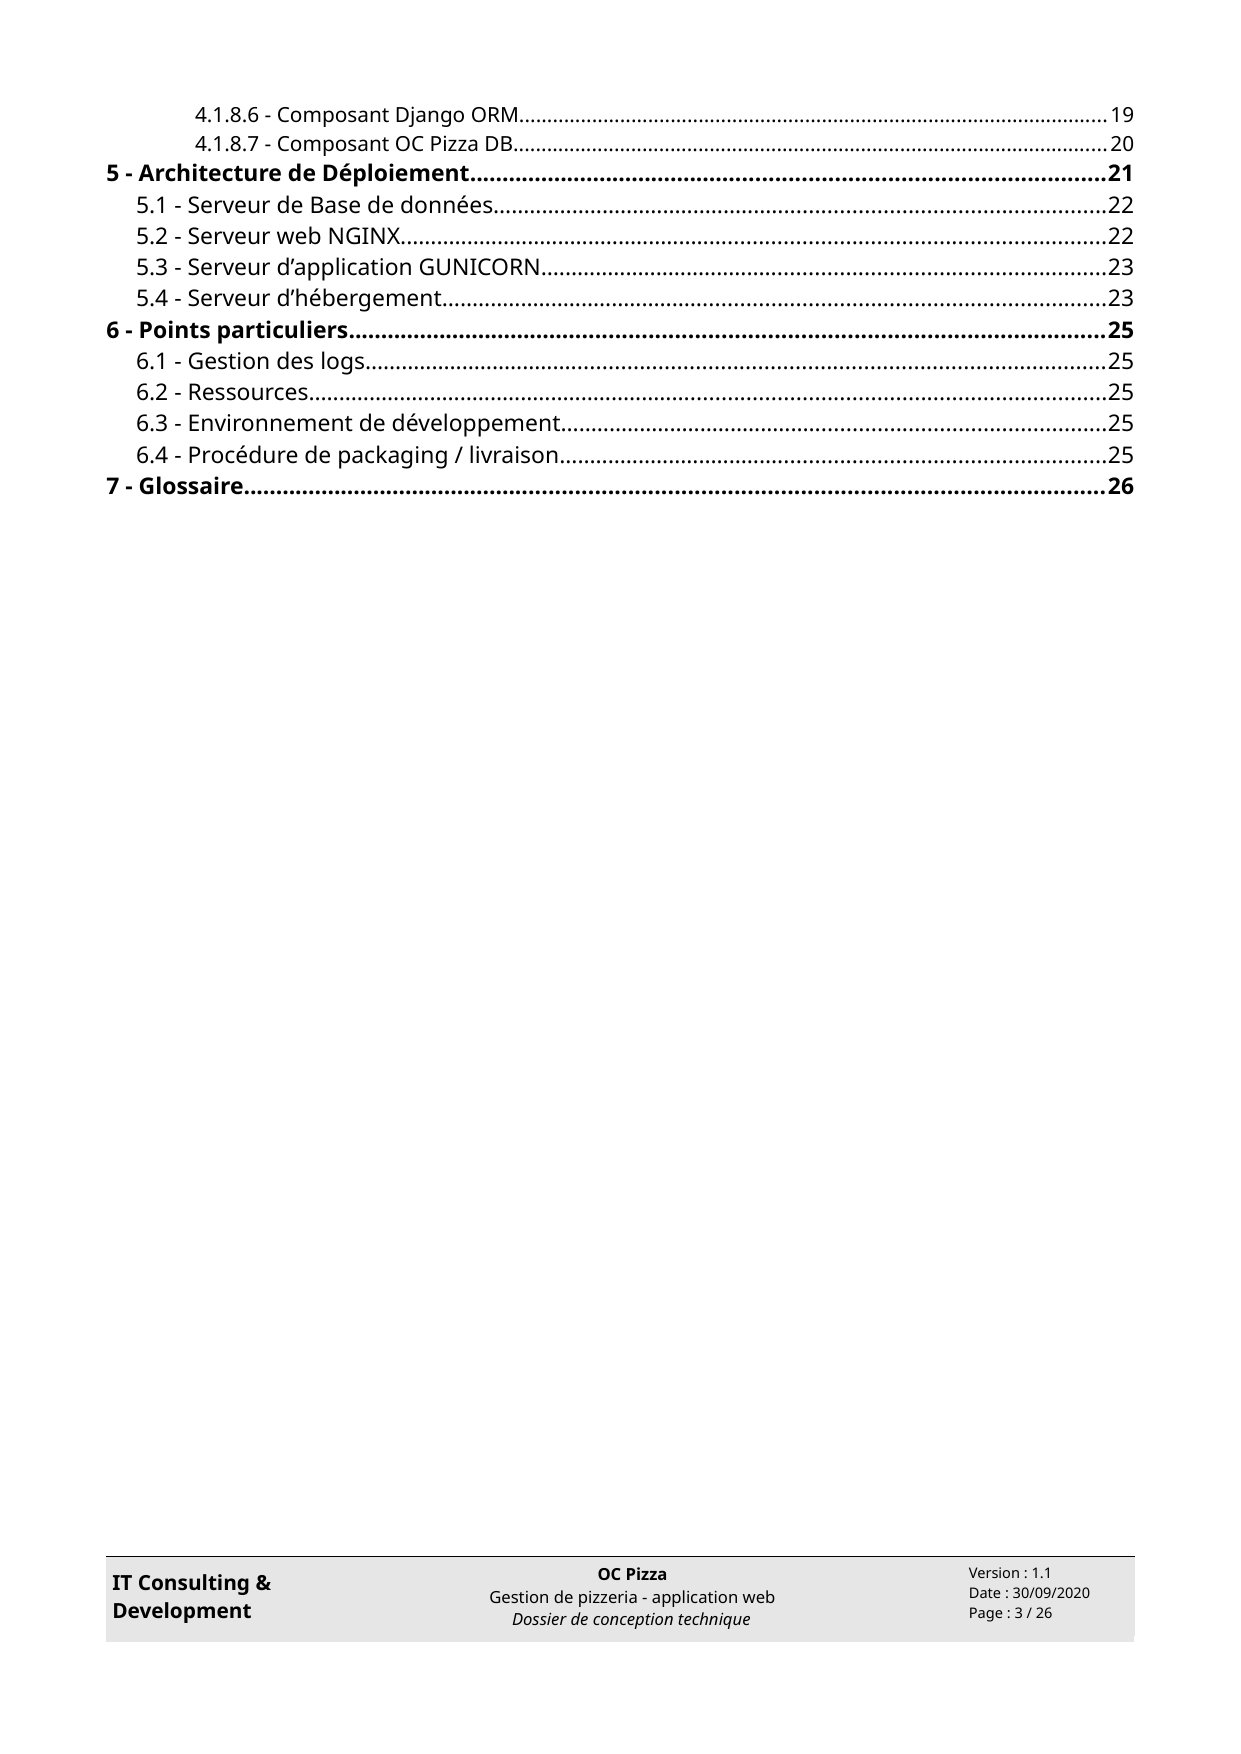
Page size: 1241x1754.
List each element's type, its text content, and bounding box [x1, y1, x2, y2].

text 5 - Architecture de Déploiement 21 [106, 157, 1134, 188]
text 6.2 - Ressources 25 [136, 376, 1134, 407]
text 4.1.8.7 - Composant OC Pizza DB 20 [195, 129, 1134, 157]
text 5.1 - Serveur de Base de données 22 [136, 188, 1134, 220]
text 7 - Glossaire 26 [106, 470, 1134, 501]
text 6 - Points particuliers 25 [106, 313, 1134, 345]
text 5.3 - Serveur d’application GUNICORN 23 [136, 251, 1134, 282]
text 6.1 - Gestion des logs 25 [136, 345, 1134, 376]
text 6.4 - Procédure de packaging / livraison 25 [136, 438, 1134, 470]
text 4.1.8.6 - Composant Django ORM 19 [195, 100, 1134, 129]
text 5.4 - Serveur d’hébergement 23 [136, 282, 1134, 313]
text 6.3 - Environnement de développement 25 [136, 407, 1134, 438]
text 5.2 - Serveur web NGINX 22 [136, 220, 1134, 251]
